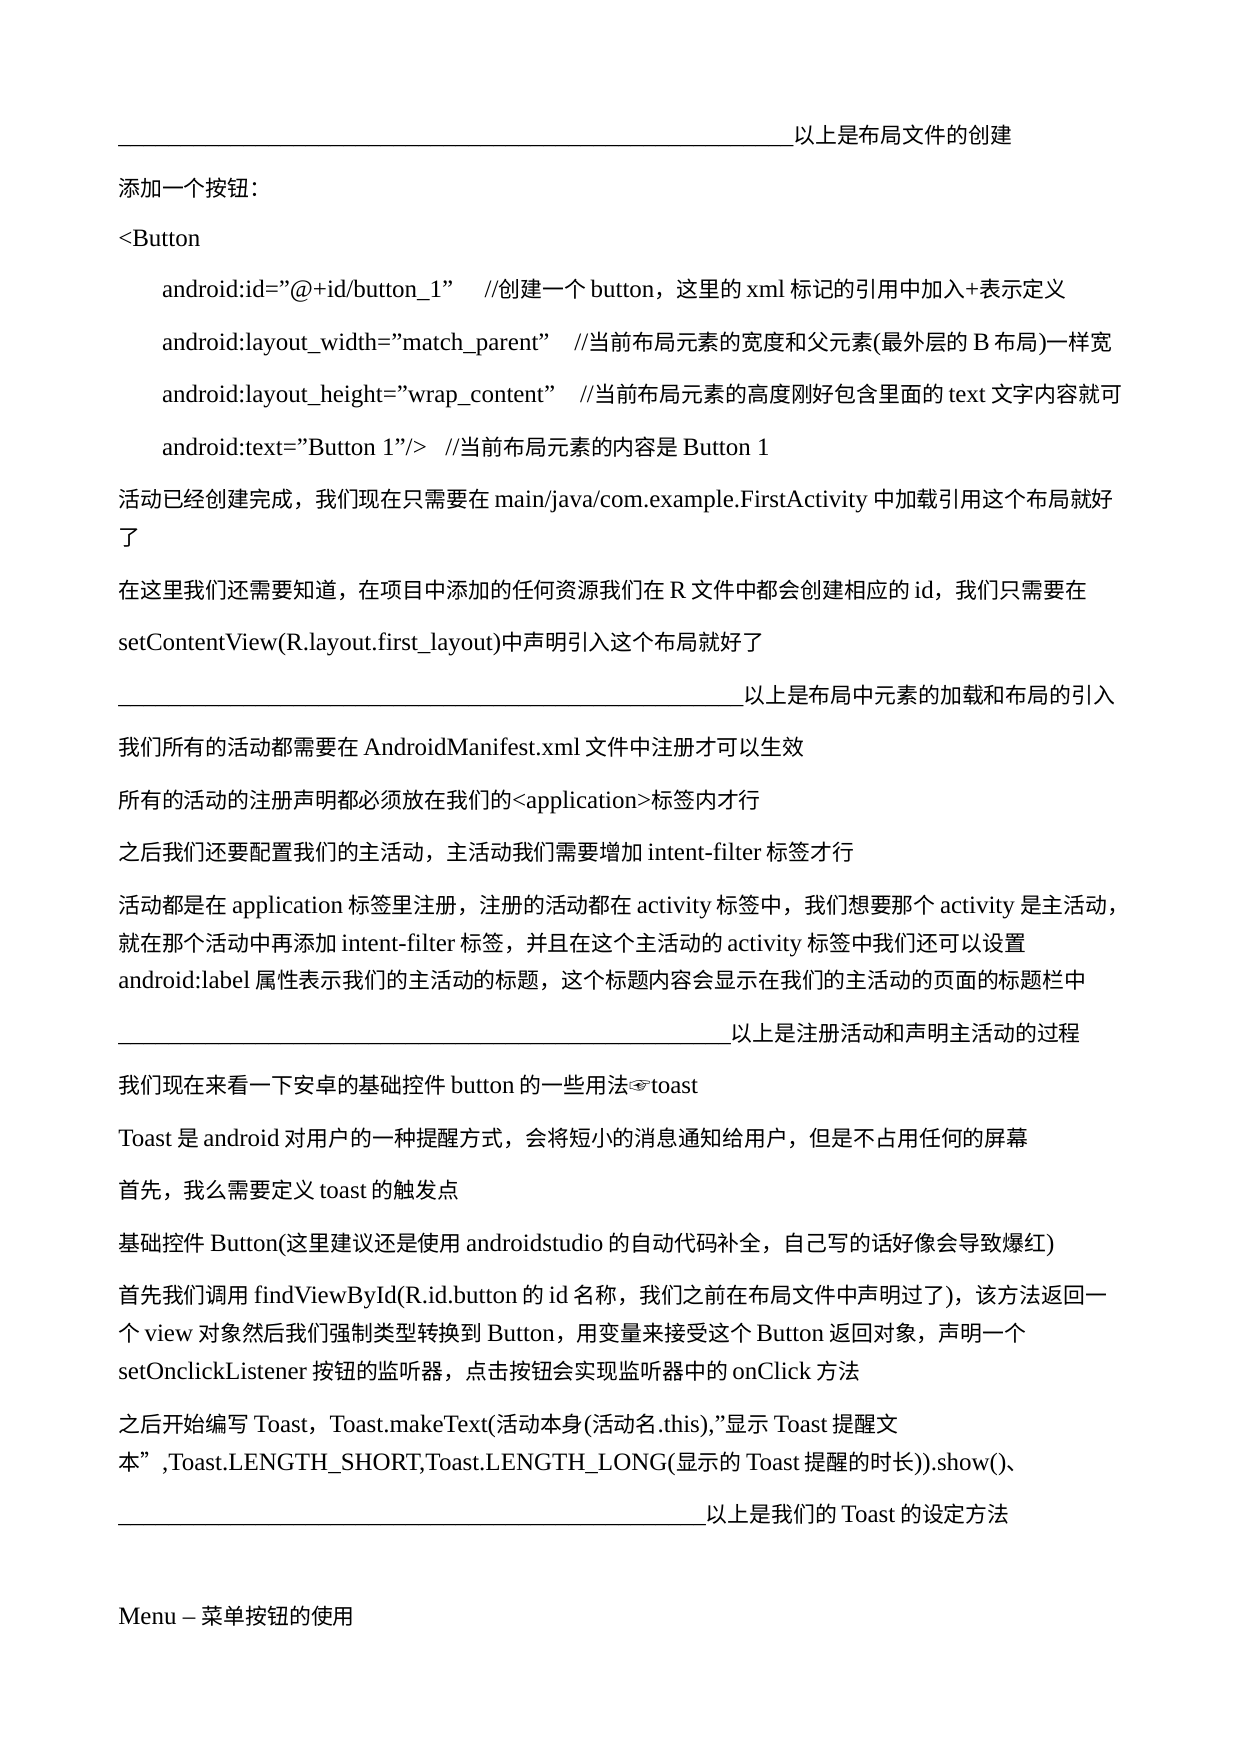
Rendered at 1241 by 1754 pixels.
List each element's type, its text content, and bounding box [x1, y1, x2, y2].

text <Button [118, 223, 1122, 252]
text android:layout_height=”wrap_content” //当前布局元素的高度刚好包含里面的text文字内容就可 [118, 377, 1122, 409]
text android:text=”Button 1”/> //当前布局元素的内容是Button 1 [118, 430, 1122, 461]
text 基础控件Button(这里建议还是使用androidstudio的自动代码补全，自己写的话好像会导致爆红) [118, 1226, 1122, 1258]
text setContentView(R.layout.first_layout)中声明引入这个布局就好了 [118, 625, 1122, 657]
text android:id=”@+id/button_1” //创建一个button，这里的xml标记的引用中加入+表示定义 [118, 272, 1122, 304]
text 首先，我么需要定义toast的触发点 [118, 1173, 1122, 1205]
text __________________________________________________以上是布局中元素的加载和布局的引入 [118, 678, 1122, 709]
text 我们现在来看一下安卓的基础控件button的一些用法☞toast [118, 1068, 1122, 1100]
text android:layout_width=”match_parent” //当前布局元素的宽度和父元素(最外层的B布局)一样宽 [118, 325, 1122, 356]
text 所有的活动的注册声明都必须放在我们的<application>标签内才行 [118, 783, 1122, 814]
text _________________________________________________以上是注册活动和声明主活动的过程 [118, 1016, 1122, 1048]
text 首先我们调用findViewById(R.id.button的id名称，我们之前在布局文件中声明过了)，该方法返回一个view对象然后我们强制类型转换到Button，用变量来接受这个Button返回对象，声明一个setOnclickListener按钮的监听器，点击按钮会实现监听器中的onClick方法 [118, 1278, 1122, 1386]
text _______________________________________________以上是我们的Toast的设定方法 [118, 1497, 1122, 1529]
text 在这里我们还需要知道，在项目中添加的任何资源我们在R文件中都会创建相应的id，我们只需要在 [118, 573, 1122, 604]
text 之后开始编写Toast，Toast.makeText(活动本身(活动名.this),”显示Toast提醒文本”,Toast.LENGTH_SHORT,Toast.LENGTH_LONG(显示的Toast提醒的时长)).show()、 [118, 1407, 1122, 1476]
text 添加一个按钮： [118, 171, 1122, 202]
text ______________________________________________________以上是布局文件的创建 [118, 118, 1122, 150]
text Toast是android对用户的一种提醒方式，会将短小的消息通知给用户，但是不占用任何的屏幕 [118, 1121, 1122, 1153]
text 活动已经创建完成，我们现在只需要在main/java/com.example.FirstActivity中加载引用这个布局就好了 [118, 482, 1122, 552]
text 我们所有的活动都需要在AndroidManifest.xml文件中注册才可以生效 [118, 730, 1122, 762]
text Menu – 菜单按钮的使用 [118, 1599, 1122, 1630]
text 活动都是在application标签里注册，注册的活动都在activity标签中，我们想要那个activity是主活动，就在那个活动中再添加intent-filter标签，并且在这个主活动的activity标签中我们还可以设置android:label属性表示我们的主活动的标题，这个标题内容会显示在我们的主活动的页面的标题栏中 [118, 888, 1122, 995]
text 之后我们还要配置我们的主活动，主活动我们需要增加intent-filter标签才行 [118, 835, 1122, 867]
